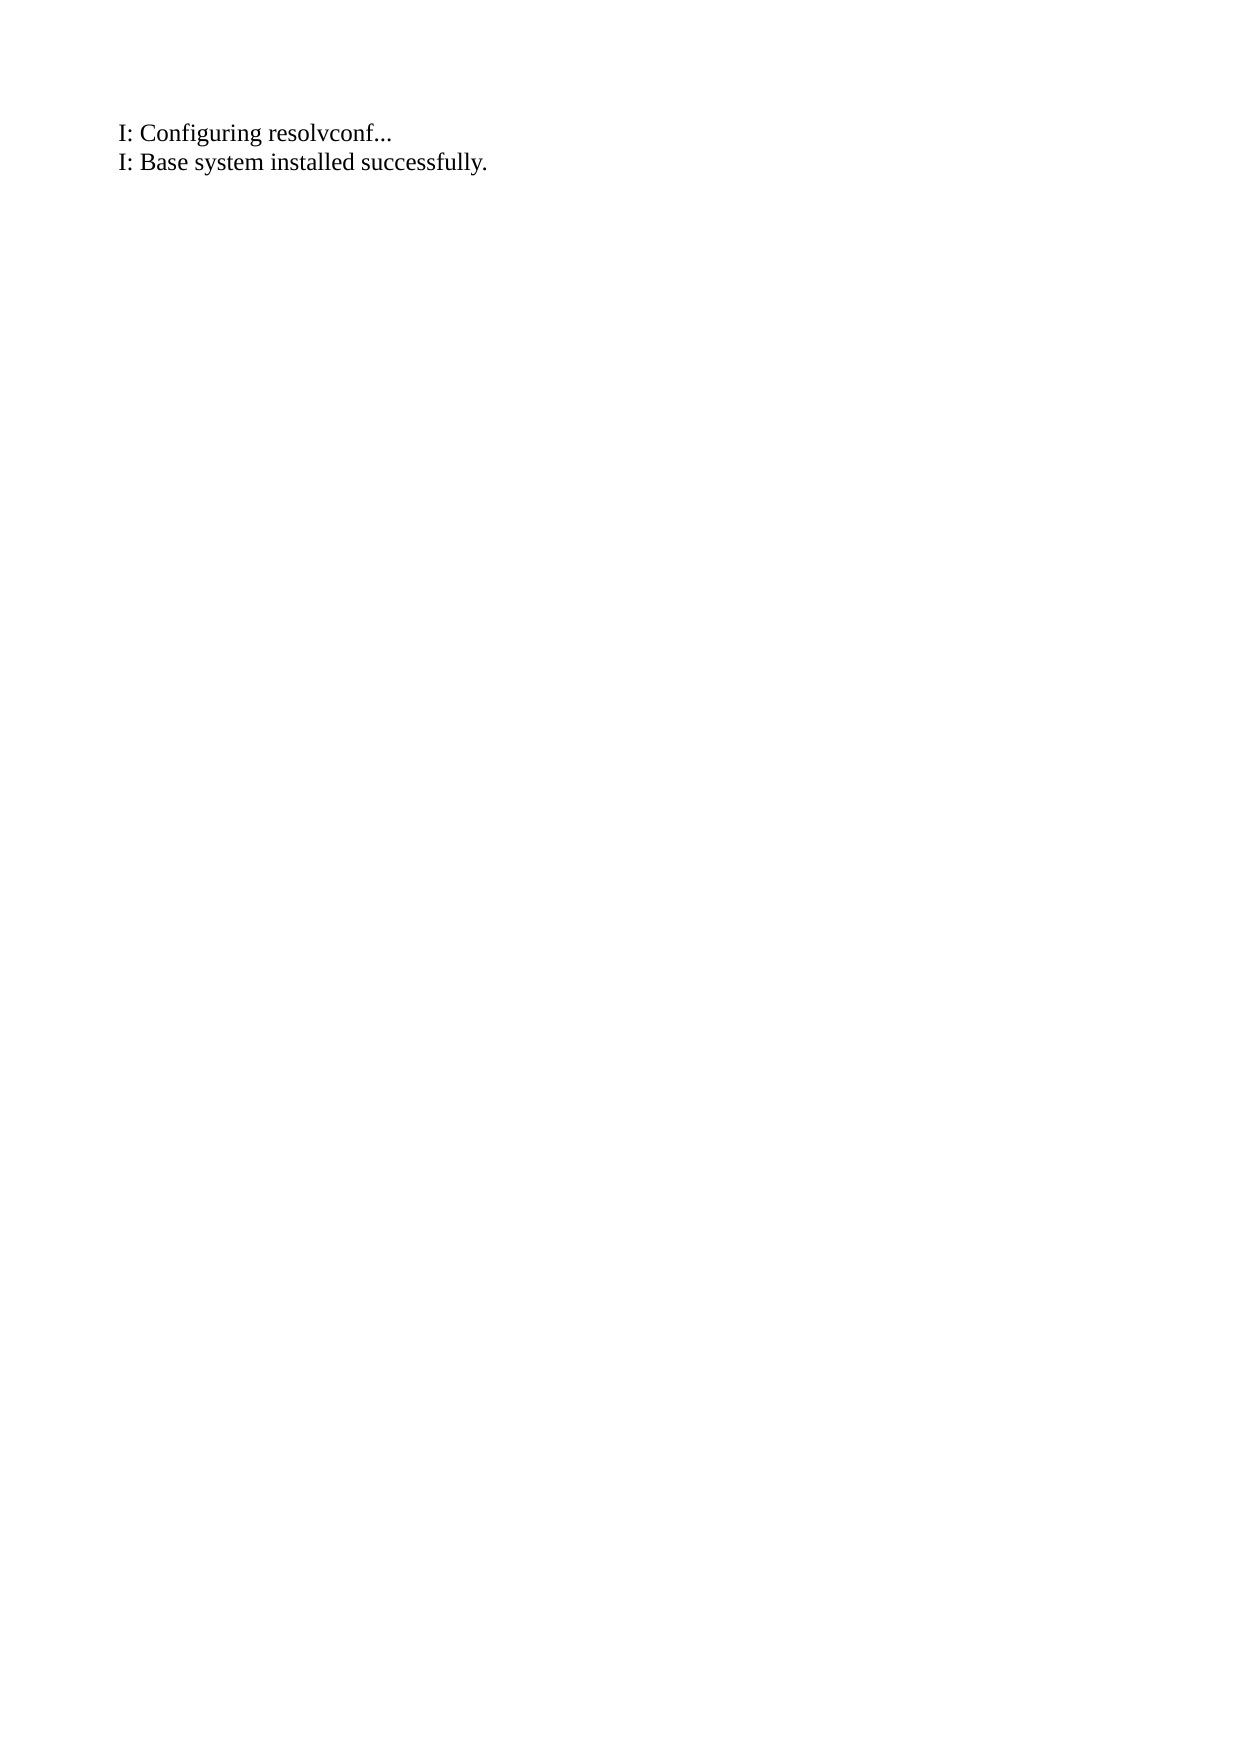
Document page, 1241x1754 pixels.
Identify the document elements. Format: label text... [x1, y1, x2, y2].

text I: Configuring resolvconf... [118, 118, 1122, 147]
text I: Base system installed successfully. [118, 147, 1122, 176]
